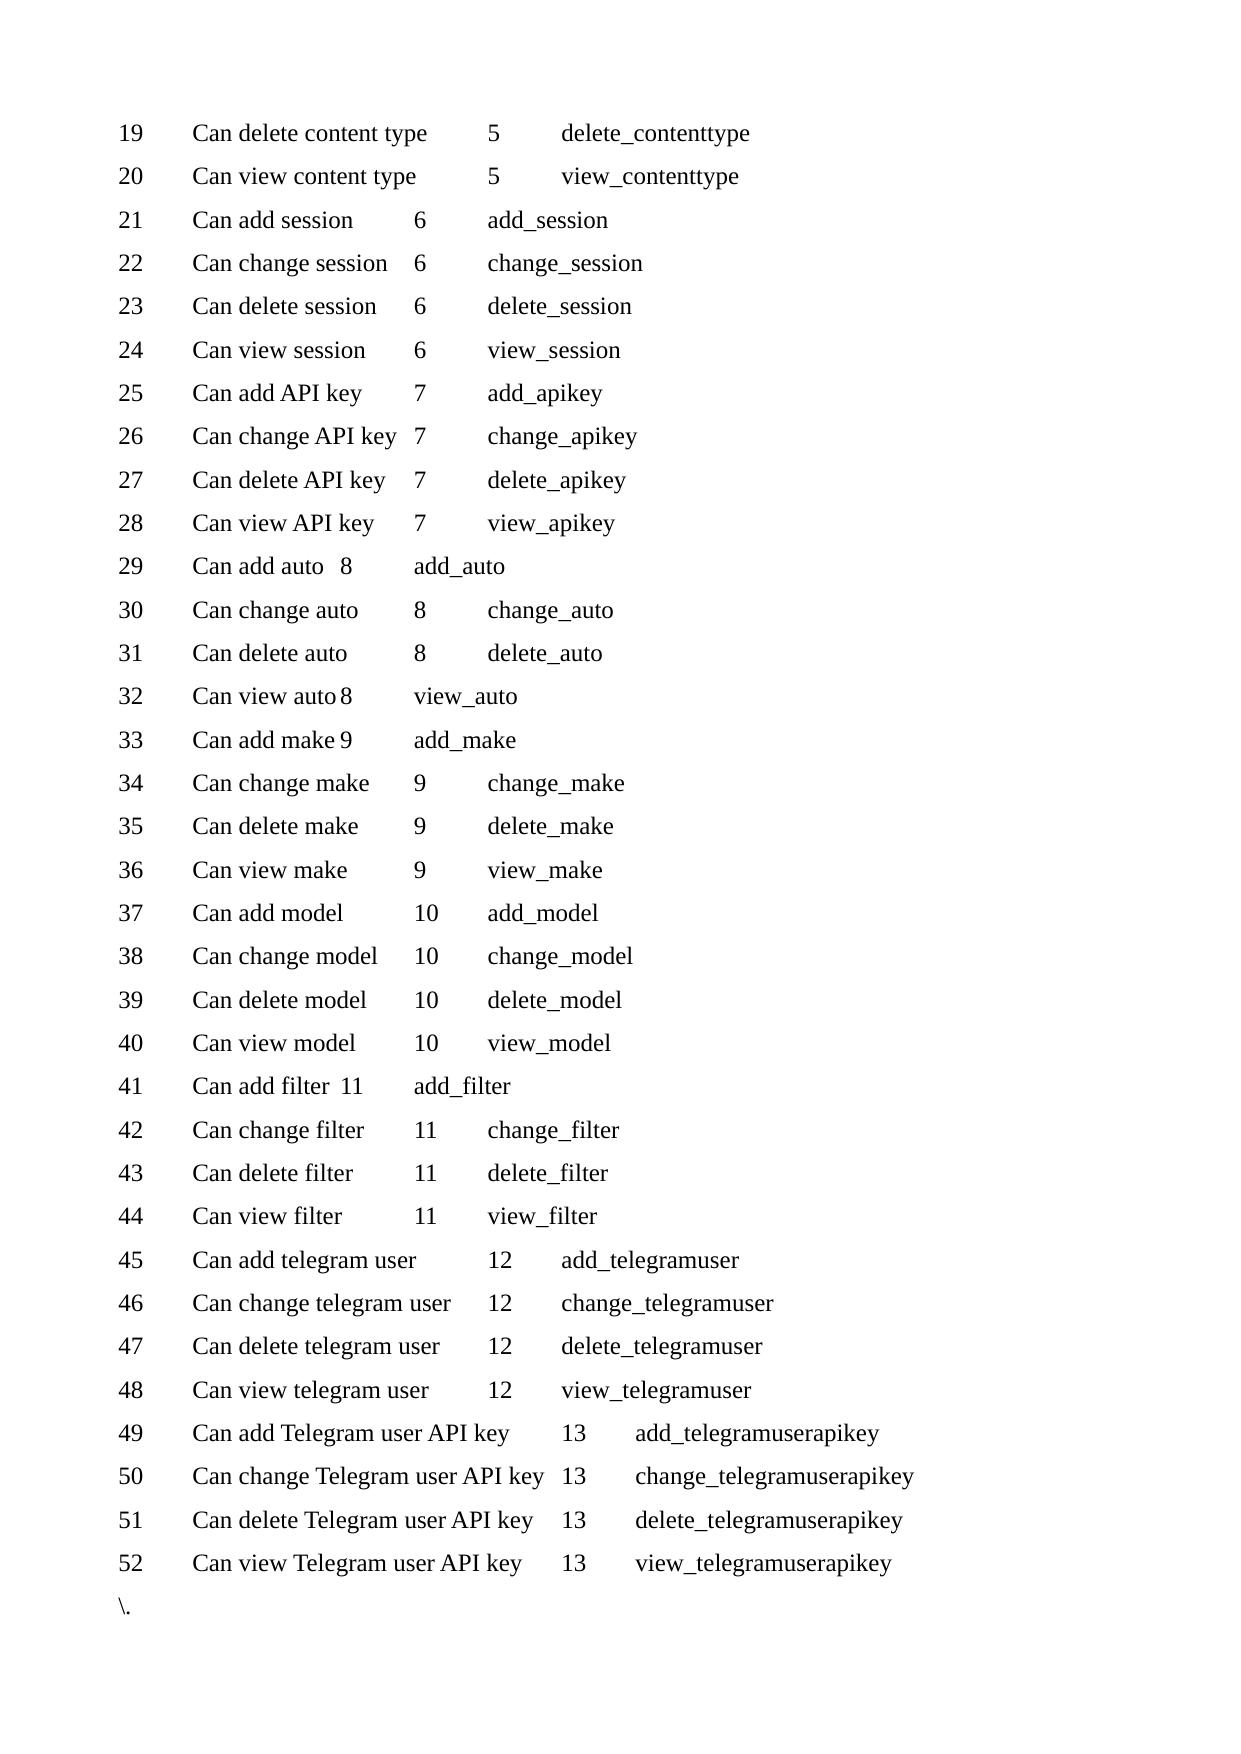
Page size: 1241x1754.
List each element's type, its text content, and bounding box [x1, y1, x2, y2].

text 43 Can delete filter 11 delete_filter [118, 1158, 1122, 1187]
text 49 Can add Telegram user API key 13 add_telegramuserapikey [118, 1418, 1122, 1447]
text 47 Can delete telegram user 12 delete_telegramuser [118, 1331, 1122, 1360]
text 40 Can view model 10 view_model [118, 1028, 1122, 1057]
text 34 Can change make 9 change_make [118, 768, 1122, 797]
text \. [118, 1591, 1122, 1620]
text 52 Can view Telegram user API key 13 view_telegramuserapikey [118, 1548, 1122, 1577]
text 27 Can delete API key 7 delete_apikey [118, 465, 1122, 493]
text 22 Can change session 6 change_session [118, 248, 1122, 277]
text 31 Can delete auto 8 delete_auto [118, 638, 1122, 667]
text 51 Can delete Telegram user API key 13 delete_telegramuserapikey [118, 1505, 1122, 1533]
text 50 Can change Telegram user API key 13 change_telegramuserapikey [118, 1461, 1122, 1490]
text 29 Can add auto 8 add_auto [118, 551, 1122, 580]
text 33 Can add make 9 add_make [118, 725, 1122, 753]
text 37 Can add model 10 add_model [118, 898, 1122, 927]
text 42 Can change filter 11 change_filter [118, 1115, 1122, 1143]
text 20 Can view content type 5 view_contenttype [118, 161, 1122, 190]
text 21 Can add session 6 add_session [118, 205, 1122, 233]
text 48 Can view telegram user 12 view_telegramuser [118, 1375, 1122, 1403]
text 41 Can add filter 11 add_filter [118, 1071, 1122, 1100]
text 26 Can change API key 7 change_apikey [118, 421, 1122, 450]
text 28 Can view API key 7 view_apikey [118, 508, 1122, 537]
text 24 Can view session 6 view_session [118, 335, 1122, 363]
text 23 Can delete session 6 delete_session [118, 291, 1122, 320]
text 35 Can delete make 9 delete_make [118, 811, 1122, 840]
text 19 Can delete content type 5 delete_contenttype [118, 118, 1122, 147]
text 32 Can view auto 8 view_auto [118, 681, 1122, 710]
text 39 Can delete model 10 delete_model [118, 985, 1122, 1013]
text 46 Can change telegram user 12 change_telegramuser [118, 1288, 1122, 1317]
text 30 Can change auto 8 change_auto [118, 595, 1122, 623]
text 38 Can change model 10 change_model [118, 941, 1122, 970]
text 45 Can add telegram user 12 add_telegramuser [118, 1245, 1122, 1273]
text 44 Can view filter 11 view_filter [118, 1201, 1122, 1230]
text 25 Can add API key 7 add_apikey [118, 378, 1122, 407]
text 36 Can view make 9 view_make [118, 855, 1122, 883]
